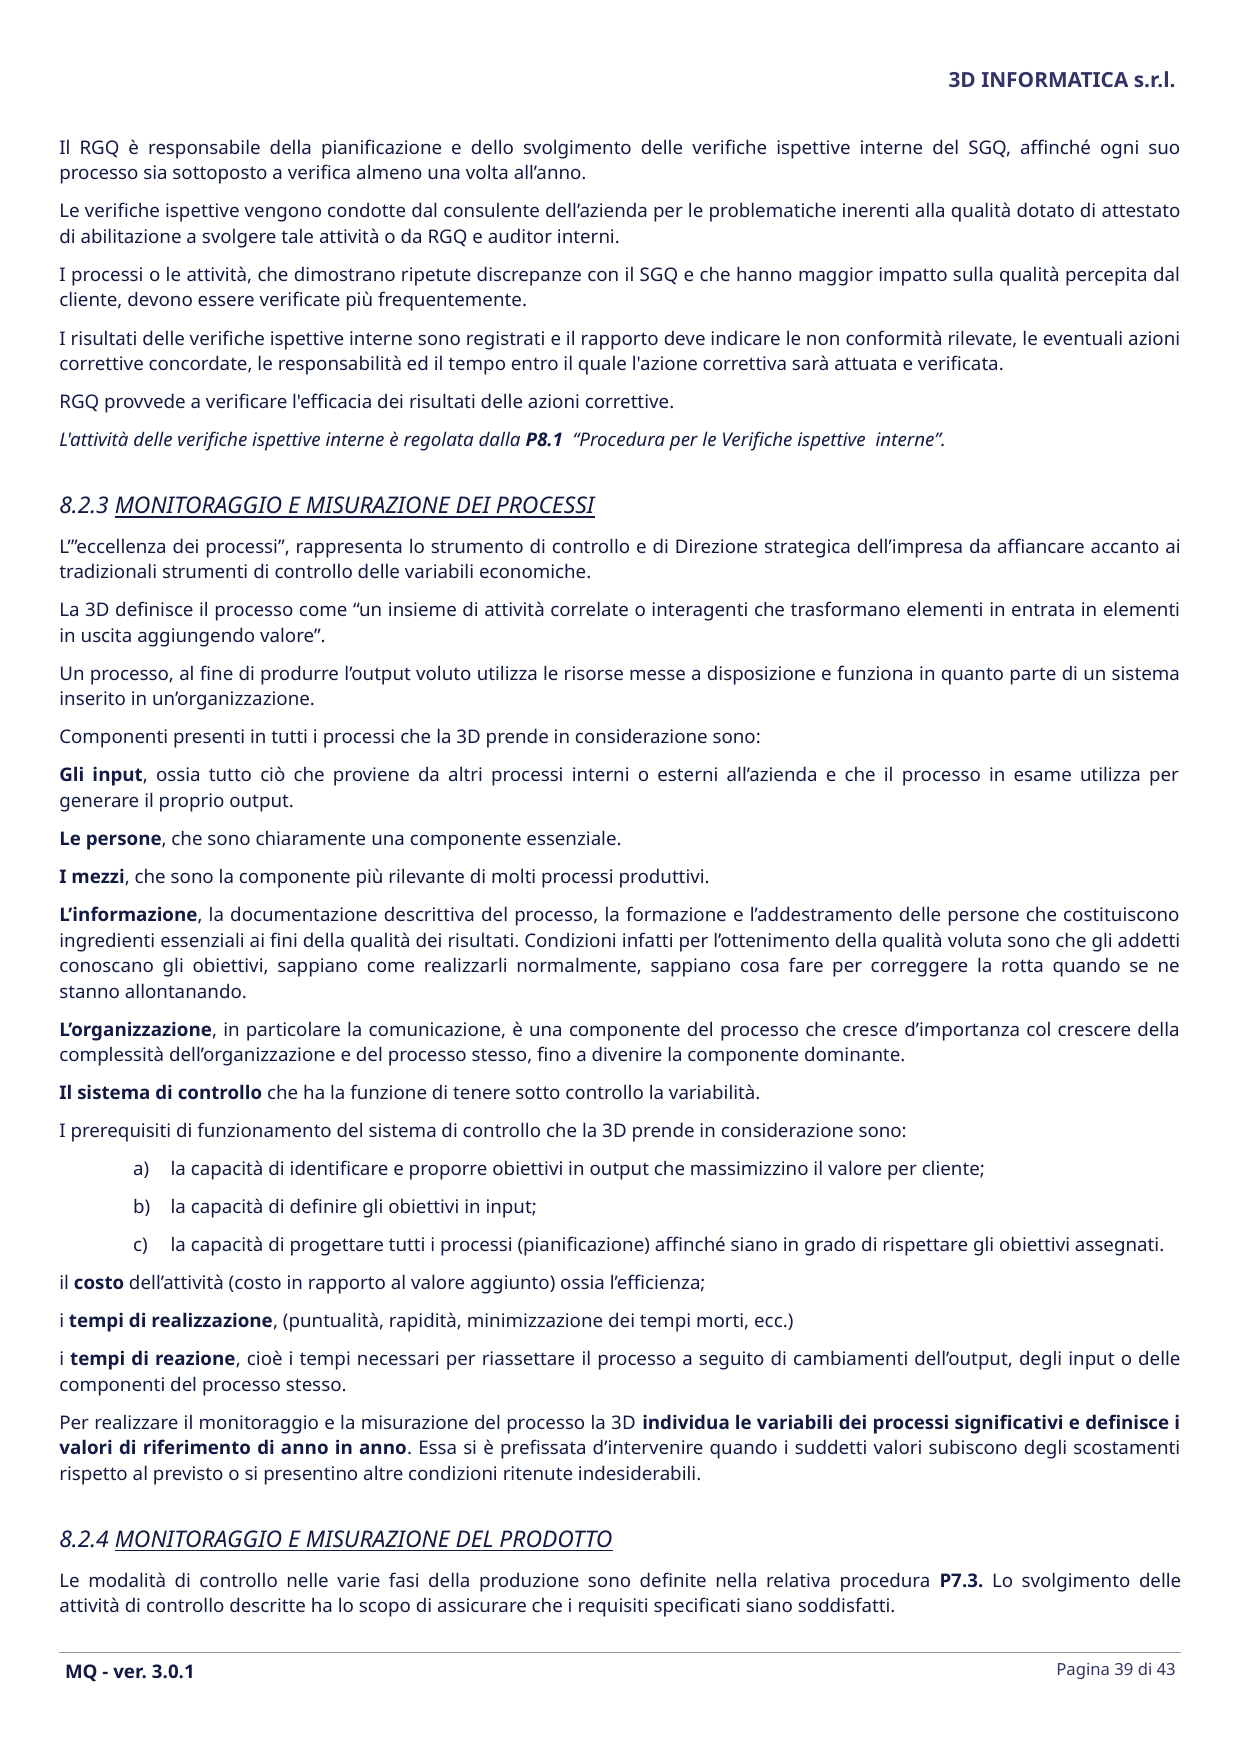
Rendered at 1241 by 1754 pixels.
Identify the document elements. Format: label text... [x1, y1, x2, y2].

text L’organizzazione, in particolare la comunicazione, è una componente del processo che cresce d’importanza col crescere della complessità dell’organizzazione e del processo stesso, fino a divenire la componente dominante. [59, 1016, 1181, 1067]
text RGQ provvede a verificare l'efficacia dei risultati delle azioni correttive. [59, 388, 1181, 414]
text i tempi di reazione, cioè i tempi necessari per riassettare il processo a seguito di cambiamenti dell’output, degli input o delle componenti del processo stesso. [59, 1346, 1181, 1397]
text I processi o le attività, che dimostrano ripetute discrepanze con il SGQ e che hanno maggior impatto sulla qualità percepita dal cliente, devono essere verificate più frequentemente. [59, 261, 1181, 312]
text La 3D definisce il processo come “un insieme di attività correlate o interagenti che trasformano elementi in entrata in elementi in uscita aggiungendo valore”. [59, 597, 1181, 648]
text Le modalità di controllo nelle varie fasi della produzione sono definite nella relativa procedura P7.3. Lo svolgimento delle attività di controllo descritte ha lo scopo di assicurare che i requisiti specificati siano soddisfatti. [59, 1567, 1181, 1618]
list la capacità di identificare e proporre obiettivi in output che massimizzino il valore per cliente; [133, 1156, 1181, 1181]
list la capacità di progettare tutti i processi (pianificazione) affinché siano in grado di rispettare gli obiettivi assegnati. [133, 1232, 1181, 1257]
subtitle Monitoraggio e misurazione del prodotto [59, 1523, 1181, 1554]
text I mezzi, che sono la componente più rilevante di molti processi produttivi. [59, 863, 1181, 889]
text il costo dell’attività (costo in rapporto al valore aggiunto) ossia l’efficienza; [59, 1269, 1181, 1295]
text I risultati delle verifiche ispettive interne sono registrati e il rapporto deve indicare le non conformità rilevate, le eventuali azioni correttive concordate, le responsabilità ed il tempo entro il quale l'azione correttiva sarà attuata e verificata. [59, 325, 1181, 376]
text L’informazione, la documentazione descrittiva del processo, la formazione e l’addestramento delle persone che costituiscono ingredienti essenziali ai fini della qualità dei risultati. Condizioni infatti per l’ottenimento della qualità voluta sono che gli addetti conoscano gli obiettivi, sappiano come realizzarli normalmente, sappiano cosa fare per correggere la rotta quando se ne stanno allontanando. [59, 901, 1181, 1003]
subtitle Monitoraggio e misurazione dei processi [59, 489, 1181, 521]
text L'attività delle verifiche ispettive interne è regolata dalla P8.1 “Procedura per le Verifiche ispettive interne”. [59, 426, 1181, 452]
text I prerequisiti di funzionamento del sistema di controllo che la 3D prende in considerazione sono: [59, 1117, 1181, 1143]
text Gli input, ossia tutto ciò che proviene da altri processi interni o esterni all’azienda e che il processo in esame utilizza per generare il proprio output. [59, 762, 1181, 813]
text Un processo, al fine di produrre l’output voluto utilizza le risorse messe a disposizione e funziona in quanto parte di un sistema inserito in un’organizzazione. [59, 660, 1181, 711]
text Componenti presenti in tutti i processi che la 3D prende in considerazione sono: [59, 724, 1181, 749]
list la capacità di definire gli obiettivi in input; [133, 1193, 1181, 1219]
text Il sistema di controllo che ha la funzione di tenere sotto controllo la variabilità. [59, 1079, 1181, 1105]
text Il RGQ è responsabile della pianificazione e dello svolgimento delle verifiche ispettive interne del SGQ, affinché ogni suo processo sia sottoposto a verifica almeno una volta all’anno. [59, 134, 1181, 185]
text i tempi di realizzazione, (puntualità, rapidità, minimizzazione dei tempi morti, ecc.) [59, 1308, 1181, 1333]
text Le persone, che sono chiaramente una componente essenziale. [59, 825, 1181, 851]
text Le verifiche ispettive vengono condotte dal consulente dell’azienda per le problematiche inerenti alla qualità dotato di attestato di abilitazione a svolgere tale attività o da RGQ e auditor interni. [59, 198, 1181, 249]
text Per realizzare il monitoraggio e la misurazione del processo la 3D individua le variabili dei processi significativi e definisce i valori di riferimento di anno in anno. Essa si è prefissata d’intervenire quando i suddetti valori subiscono degli scostamenti rispetto al previsto o si presentino altre condizioni ritenute indesiderabili. [59, 1409, 1181, 1486]
text L’”eccellenza dei processi”, rappresenta lo strumento di controllo e di Direzione strategica dell’impresa da affiancare accanto ai tradizionali strumenti di controllo delle variabili economiche. [59, 533, 1181, 584]
